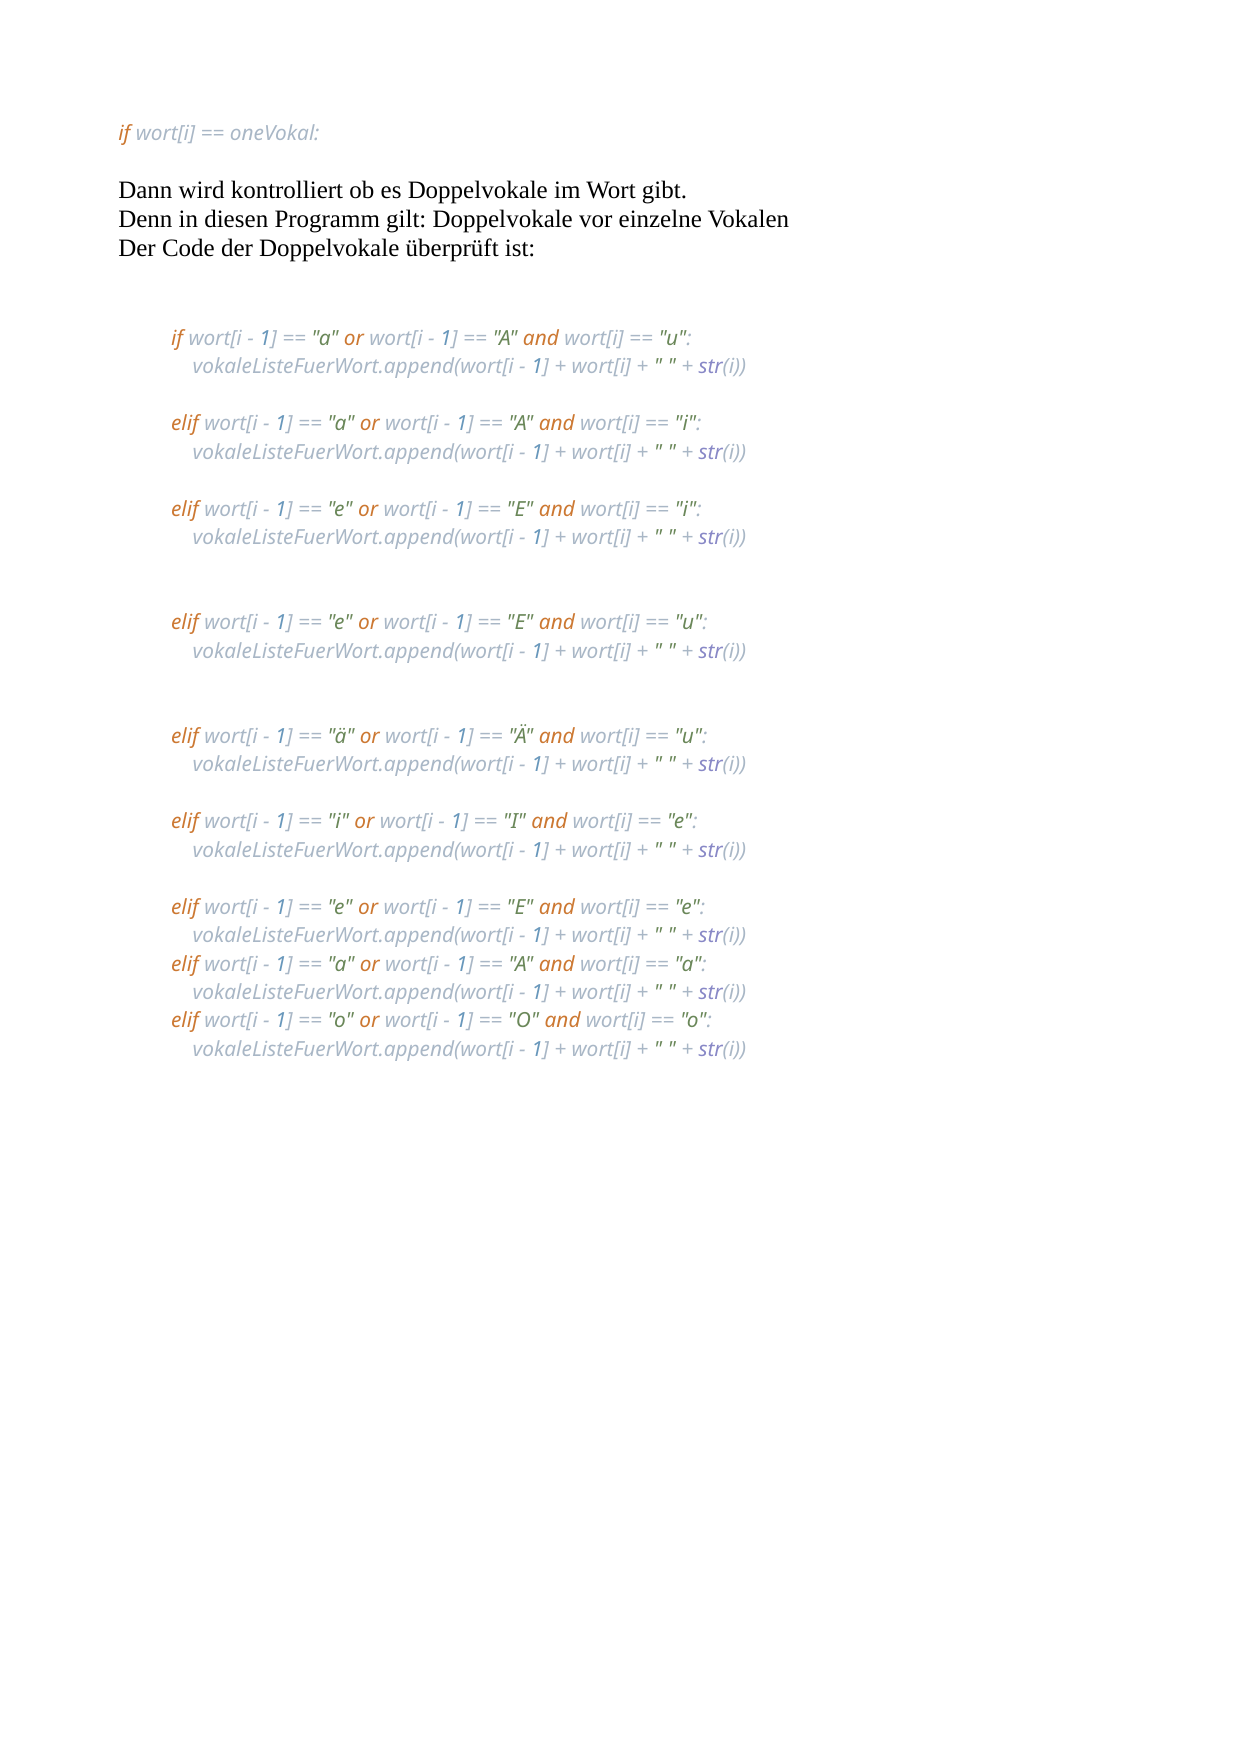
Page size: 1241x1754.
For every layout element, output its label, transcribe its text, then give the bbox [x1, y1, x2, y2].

text if wort[i] == oneVokal: [118, 118, 1122, 147]
text Denn in diesen Programm gilt: Doppelvokale vor einzelne Vokalen [118, 204, 1122, 233]
text Der Code der Doppelvokale überprüft ist: [118, 233, 1122, 262]
text Dann wird kontrolliert ob es Doppelvokale im Wort gibt. [118, 175, 1122, 204]
